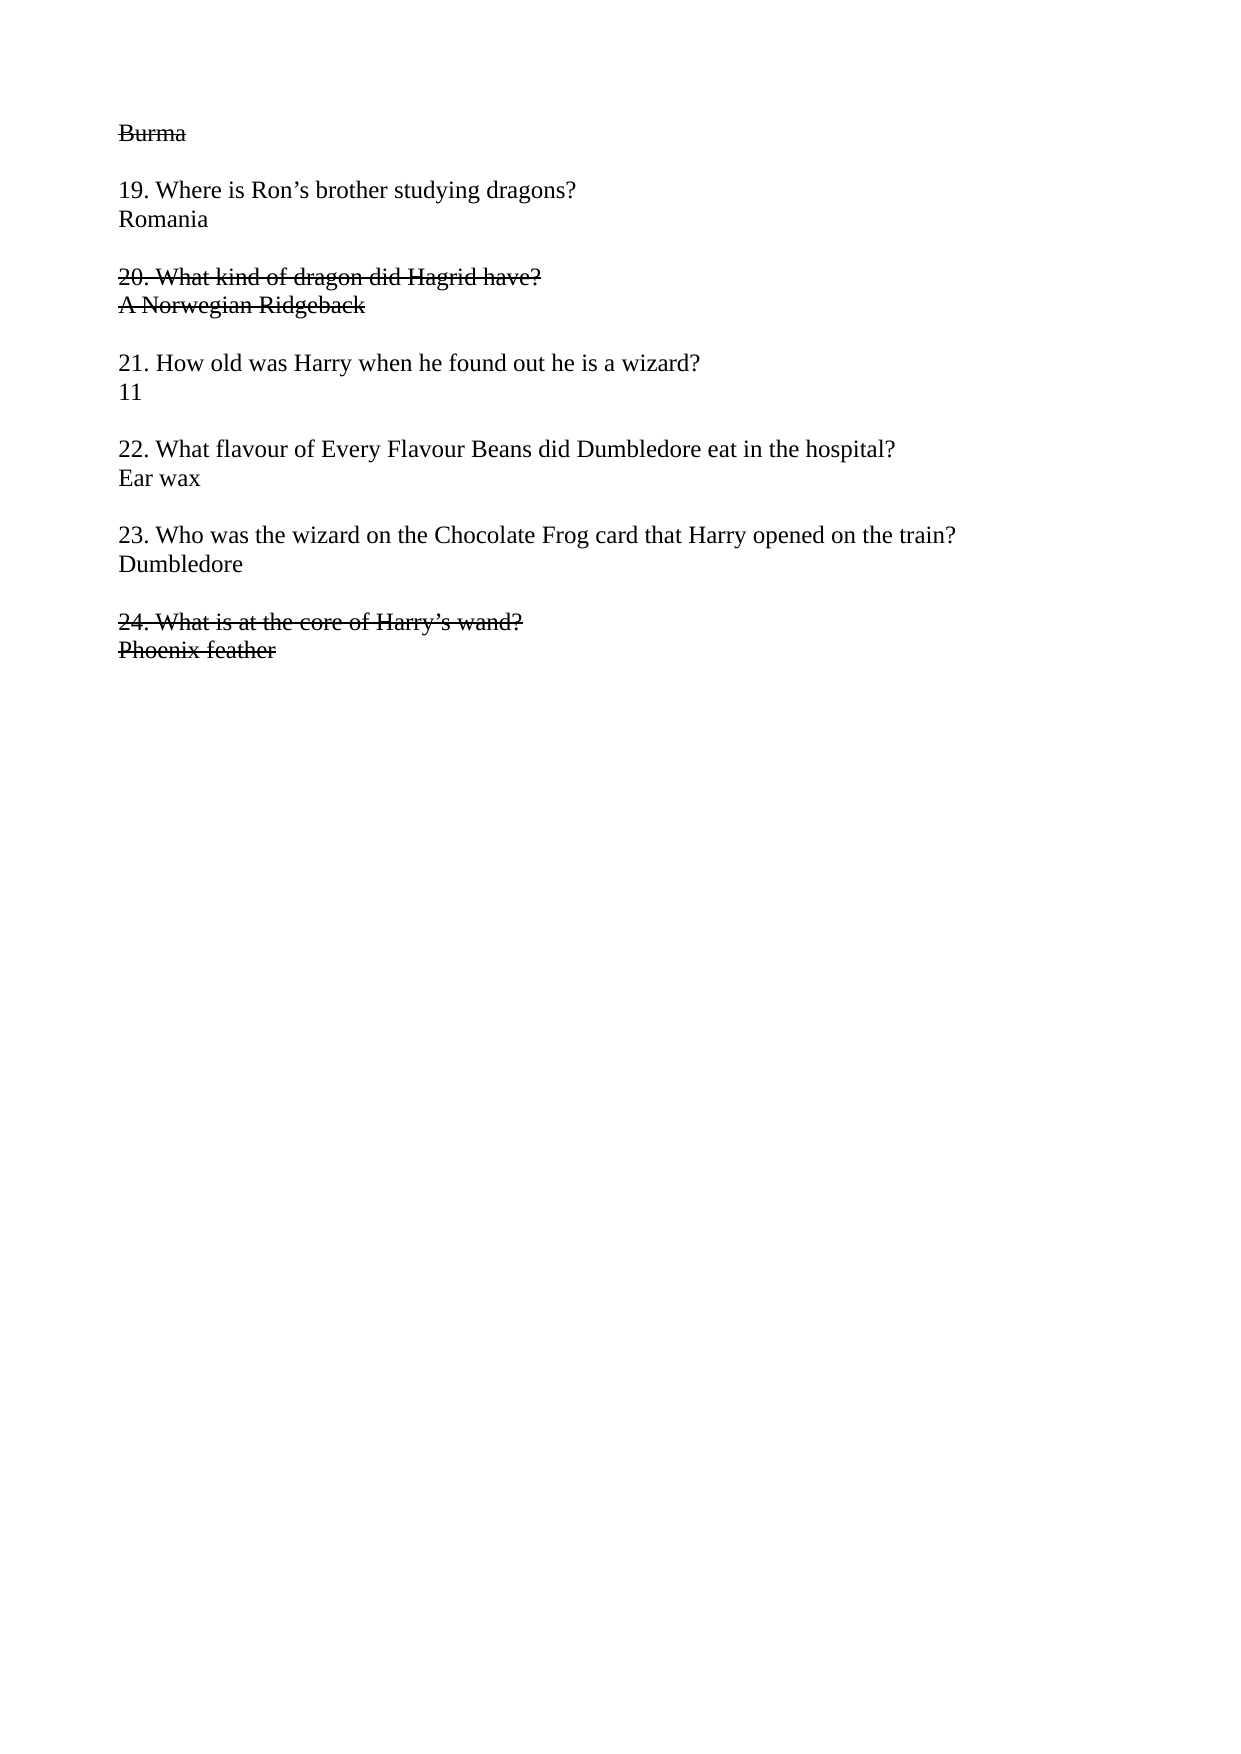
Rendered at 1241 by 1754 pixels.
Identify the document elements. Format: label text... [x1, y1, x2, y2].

text Phoenix feather [118, 636, 1122, 664]
text Dumbledore [118, 549, 1122, 578]
text 21. How old was Harry when he found out he is a wizard? [118, 348, 1122, 377]
text A Norwegian Ridgeback [118, 291, 1122, 319]
text 20. What kind of dragon did Hagrid have? [118, 262, 1122, 291]
text 19. Where is Ron’s brother studying dragons? [118, 176, 1122, 204]
text Burma [118, 118, 1122, 147]
text 23. Who was the wizard on the Chocolate Frog card that Harry opened on the train? [118, 521, 1122, 549]
text Romania [118, 204, 1122, 233]
text 24. What is at the core of Harry’s wand? [118, 607, 1122, 636]
text 22. What flavour of Every Flavour Beans did Dumbledore eat in the hospital? [118, 434, 1122, 463]
text 11 [118, 377, 1122, 406]
text Ear wax [118, 463, 1122, 492]
